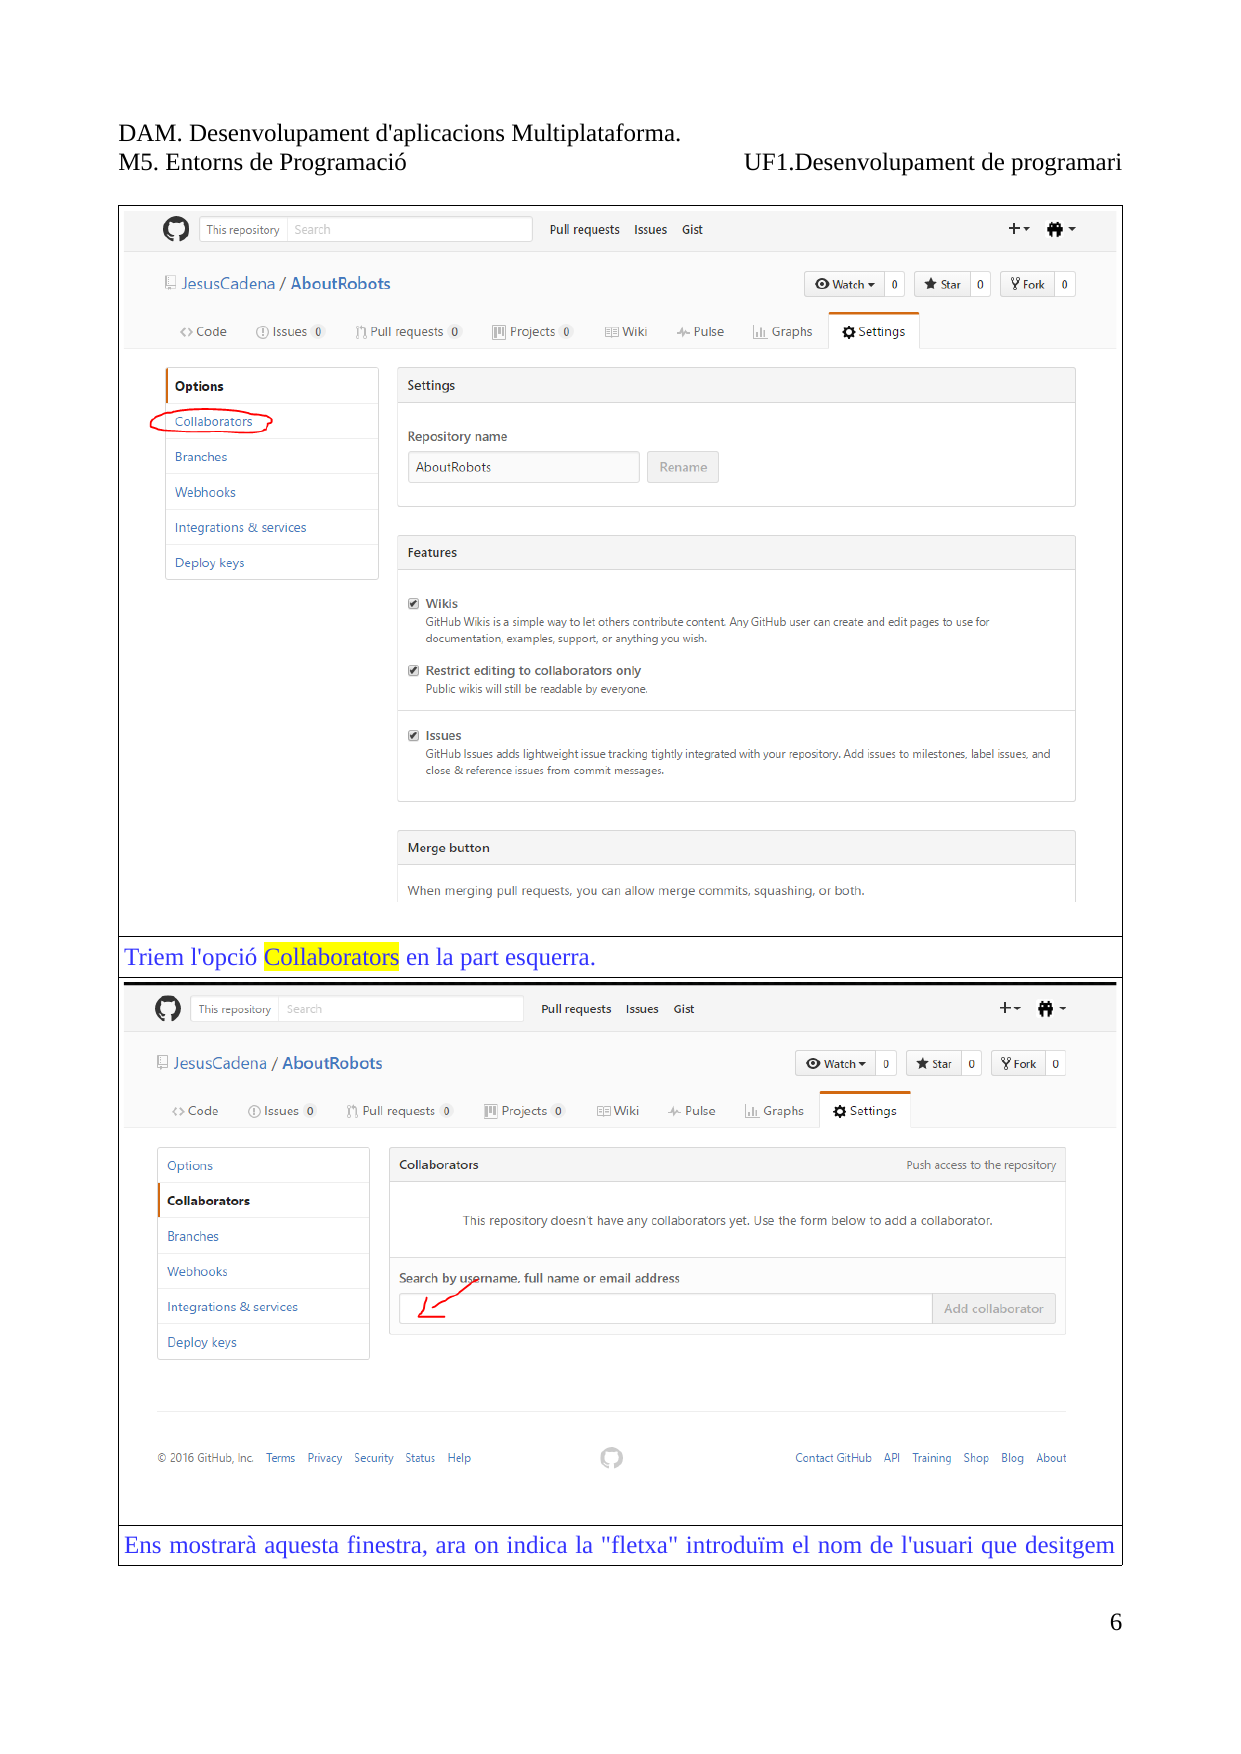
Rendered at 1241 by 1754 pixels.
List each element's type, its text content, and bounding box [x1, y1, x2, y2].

table_cell Triem l'opció Collaborators en la part esquerra. [119, 937, 1122, 977]
picture [123, 211, 1117, 902]
table_cell [119, 206, 1122, 936]
picture [123, 982, 1117, 1491]
table_cell Ens mostrarà aquesta finestra, ara on indica la "fletxa" introduïm el nom de l'usuari que desitgem [119, 1526, 1122, 1565]
table_cell [119, 983, 1122, 1525]
table_cell [119, 978, 1122, 982]
